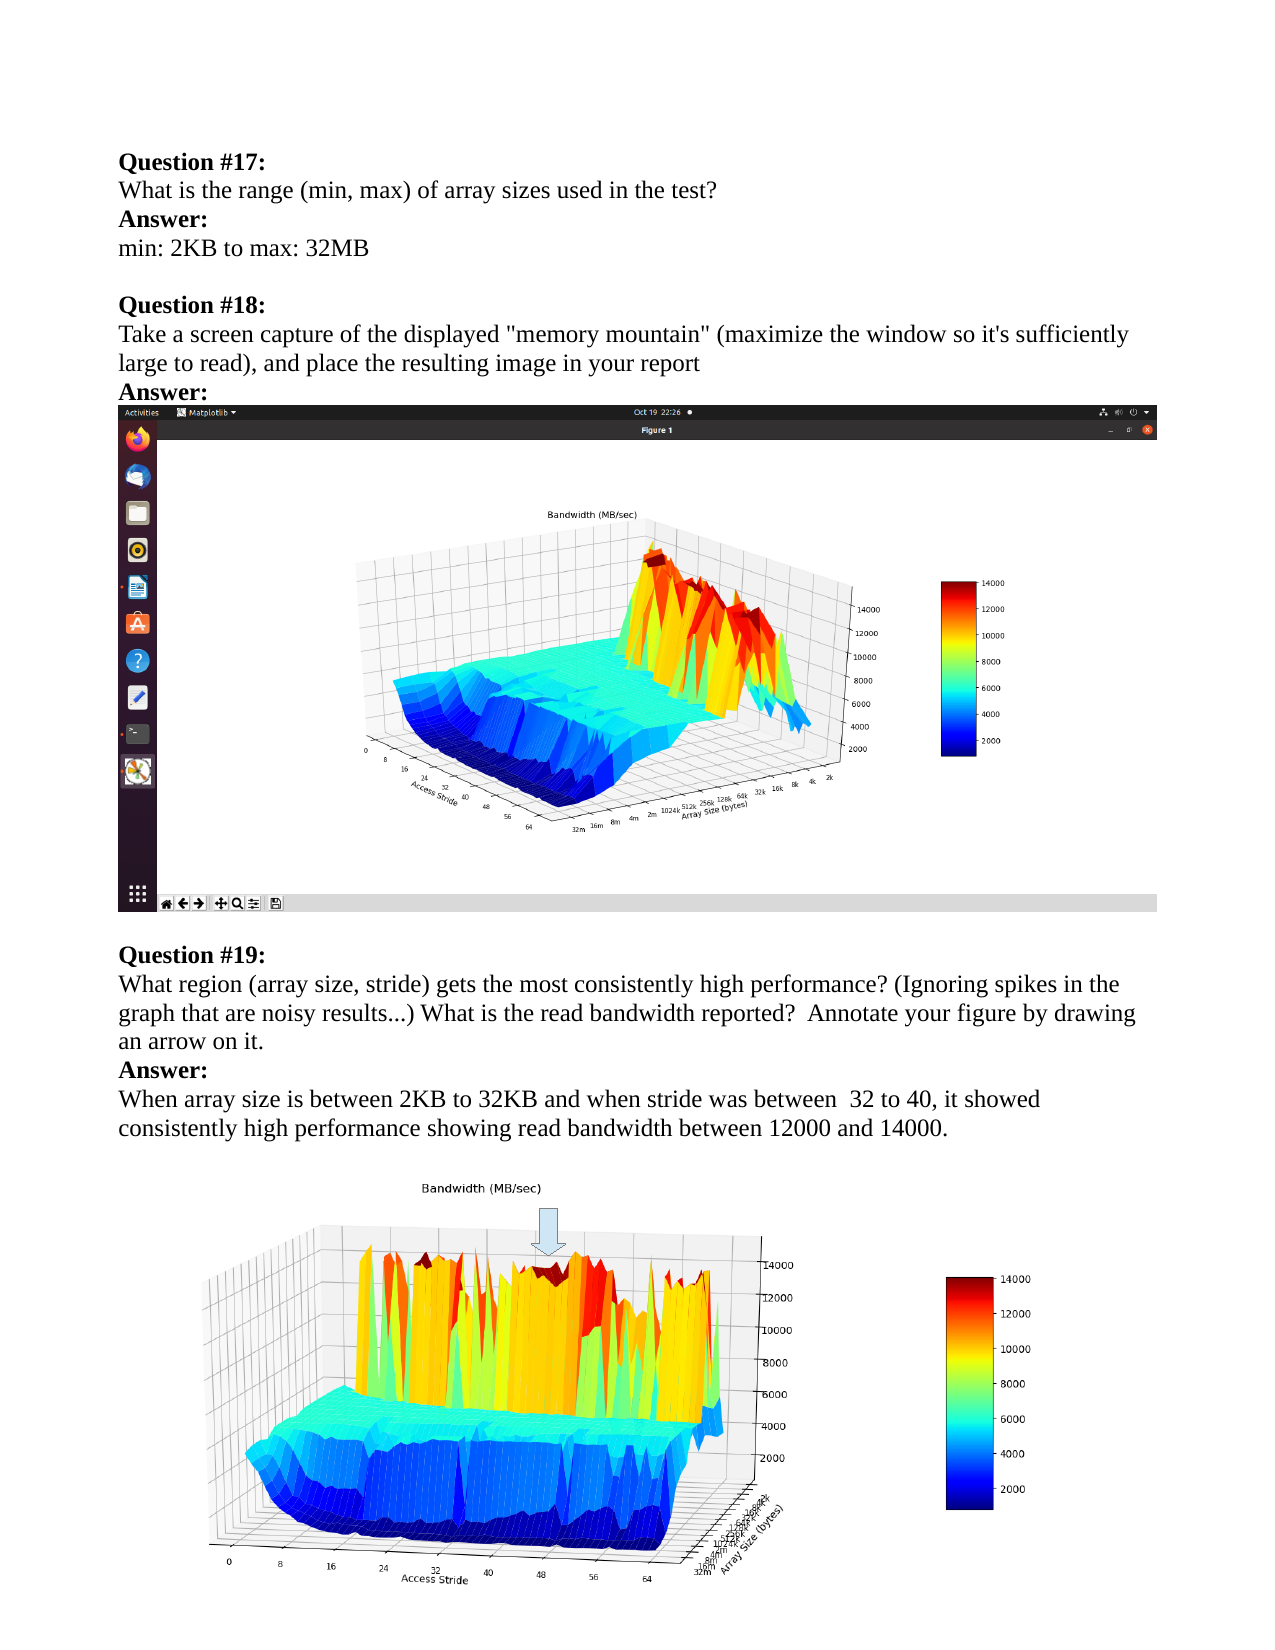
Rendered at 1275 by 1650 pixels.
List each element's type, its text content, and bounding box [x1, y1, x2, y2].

picture [175, 1164, 1057, 1611]
text Question #17: [118, 147, 1157, 176]
text Question #19: [118, 940, 1157, 969]
text What is the range (min, max) of array sizes used in the test? [118, 176, 1157, 204]
text Question #18: [118, 291, 1157, 319]
picture [118, 405, 1157, 912]
text When array size is between 2KB to 32KB and when stride was between 32 to 40, it showed consistently high performance showing read bandwidth between 12000 and 14000. [118, 1084, 1157, 1141]
text min: 2KB to max: 32MB [118, 233, 1157, 262]
text Answer: [118, 1055, 1157, 1084]
text What region (array size, stride) gets the most consistently high performance? (Ignoring spikes in the graph that are noisy results...) What is the read bandwidth reported? Annotate your figure by drawing an arrow on it. [118, 969, 1157, 1055]
text Answer: [118, 204, 1157, 233]
text Take a screen capture of the displayed "memory mountain" (maximize the window so it's sufficiently large to read), and place the resulting image in your report [118, 319, 1157, 377]
text Answer: [118, 377, 1157, 405]
